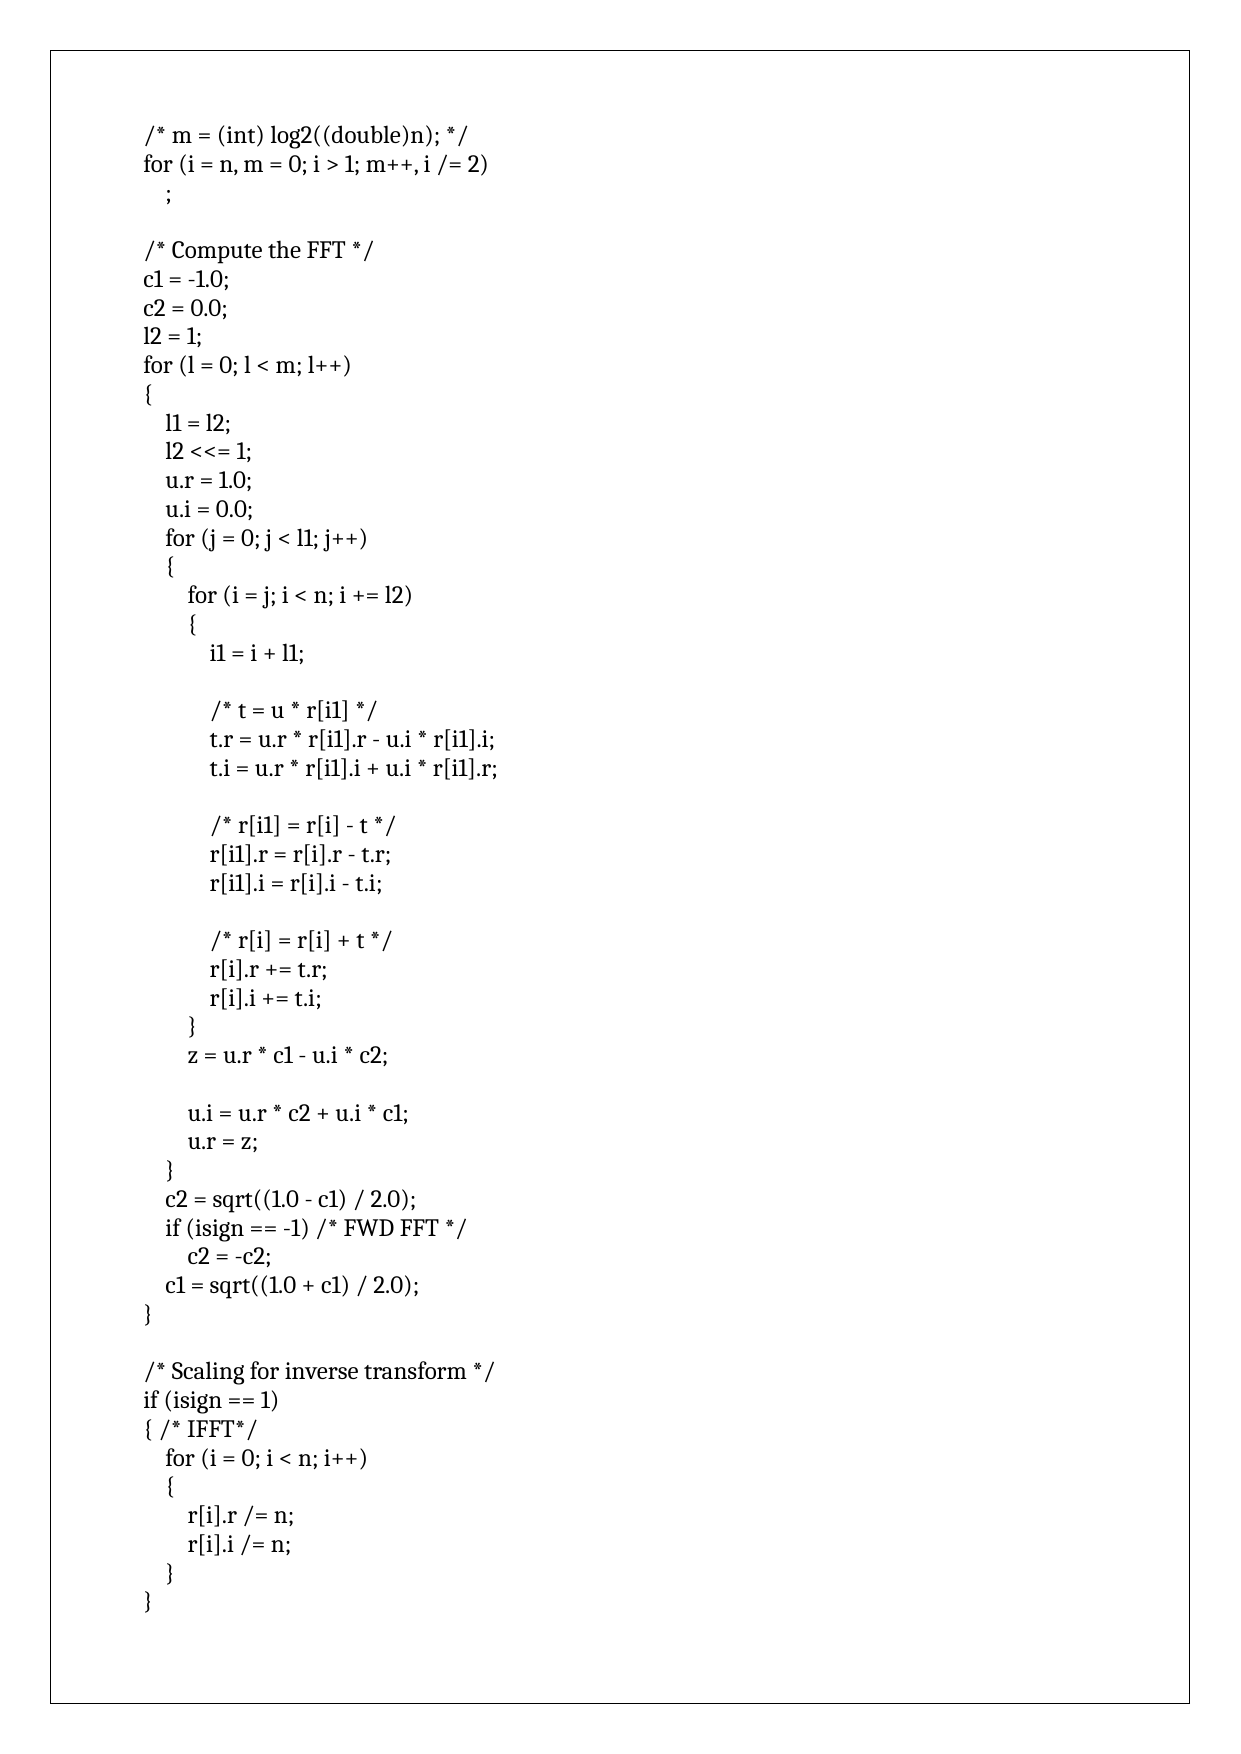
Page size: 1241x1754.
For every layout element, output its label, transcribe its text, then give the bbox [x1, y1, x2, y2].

text c1 = sqrt((1.0 + c1) / 2.0); [121, 1271, 1119, 1300]
text for (i = j; i < n; i += l2) [121, 581, 1119, 610]
text l2 <<= 1; [121, 437, 1119, 466]
text u.r = 1.0; [121, 466, 1119, 495]
text r[i].i += t.i; [121, 983, 1119, 1012]
text } [121, 1558, 1119, 1587]
text c2 = sqrt((1.0 - c1) / 2.0); [121, 1185, 1119, 1213]
text /* t = u * r[i1] */ [121, 696, 1119, 725]
text { [121, 610, 1119, 638]
text /* r[i] = r[i] + t */ [121, 926, 1119, 955]
text r[i].r += t.r; [121, 955, 1119, 983]
text r[i1].i = r[i].i - t.i; [121, 868, 1119, 897]
text c1 = -1.0; [121, 265, 1119, 293]
text for (j = 0; j < l1; j++) [121, 523, 1119, 552]
text c2 = 0.0; [121, 293, 1119, 322]
text z = u.r * c1 - u.i * c2; [121, 1041, 1119, 1070]
text { /* IFFT*/ [121, 1415, 1119, 1443]
text if (isign == 1) [121, 1386, 1119, 1415]
text u.i = 0.0; [121, 495, 1119, 523]
text ; [121, 178, 1119, 207]
text r[i].r /= n; [121, 1501, 1119, 1530]
text /* r[i1] = r[i] - t */ [121, 811, 1119, 840]
text l2 = 1; [121, 322, 1119, 351]
text r[i1].r = r[i].r - t.r; [121, 840, 1119, 868]
text for (i = 0; i < n; i++) [121, 1443, 1119, 1472]
text l1 = l2; [121, 408, 1119, 437]
text { [121, 380, 1119, 408]
text r[i].i /= n; [121, 1530, 1119, 1558]
text u.r = z; [121, 1127, 1119, 1156]
text /* Compute the FFT */ [121, 236, 1119, 265]
text u.i = u.r * c2 + u.i * c1; [121, 1098, 1119, 1127]
text /* m = (int) log2((double)n); */ [121, 121, 1119, 150]
text } [121, 1156, 1119, 1185]
text /* Scaling for inverse transform */ [121, 1357, 1119, 1386]
text } [121, 1300, 1119, 1328]
text for (i = n, m = 0; i > 1; m++, i /= 2) [121, 150, 1119, 178]
text } [121, 1012, 1119, 1041]
text { [121, 552, 1119, 581]
text for (l = 0; l < m; l++) [121, 351, 1119, 380]
text t.i = u.r * r[i1].i + u.i * r[i1].r; [121, 753, 1119, 782]
text { [121, 1472, 1119, 1501]
text t.r = u.r * r[i1].r - u.i * r[i1].i; [121, 725, 1119, 753]
text i1 = i + l1; [121, 638, 1119, 667]
text c2 = -c2; [121, 1242, 1119, 1271]
text if (isign == -1) /* FWD FFT */ [121, 1213, 1119, 1242]
text } [121, 1587, 1119, 1616]
